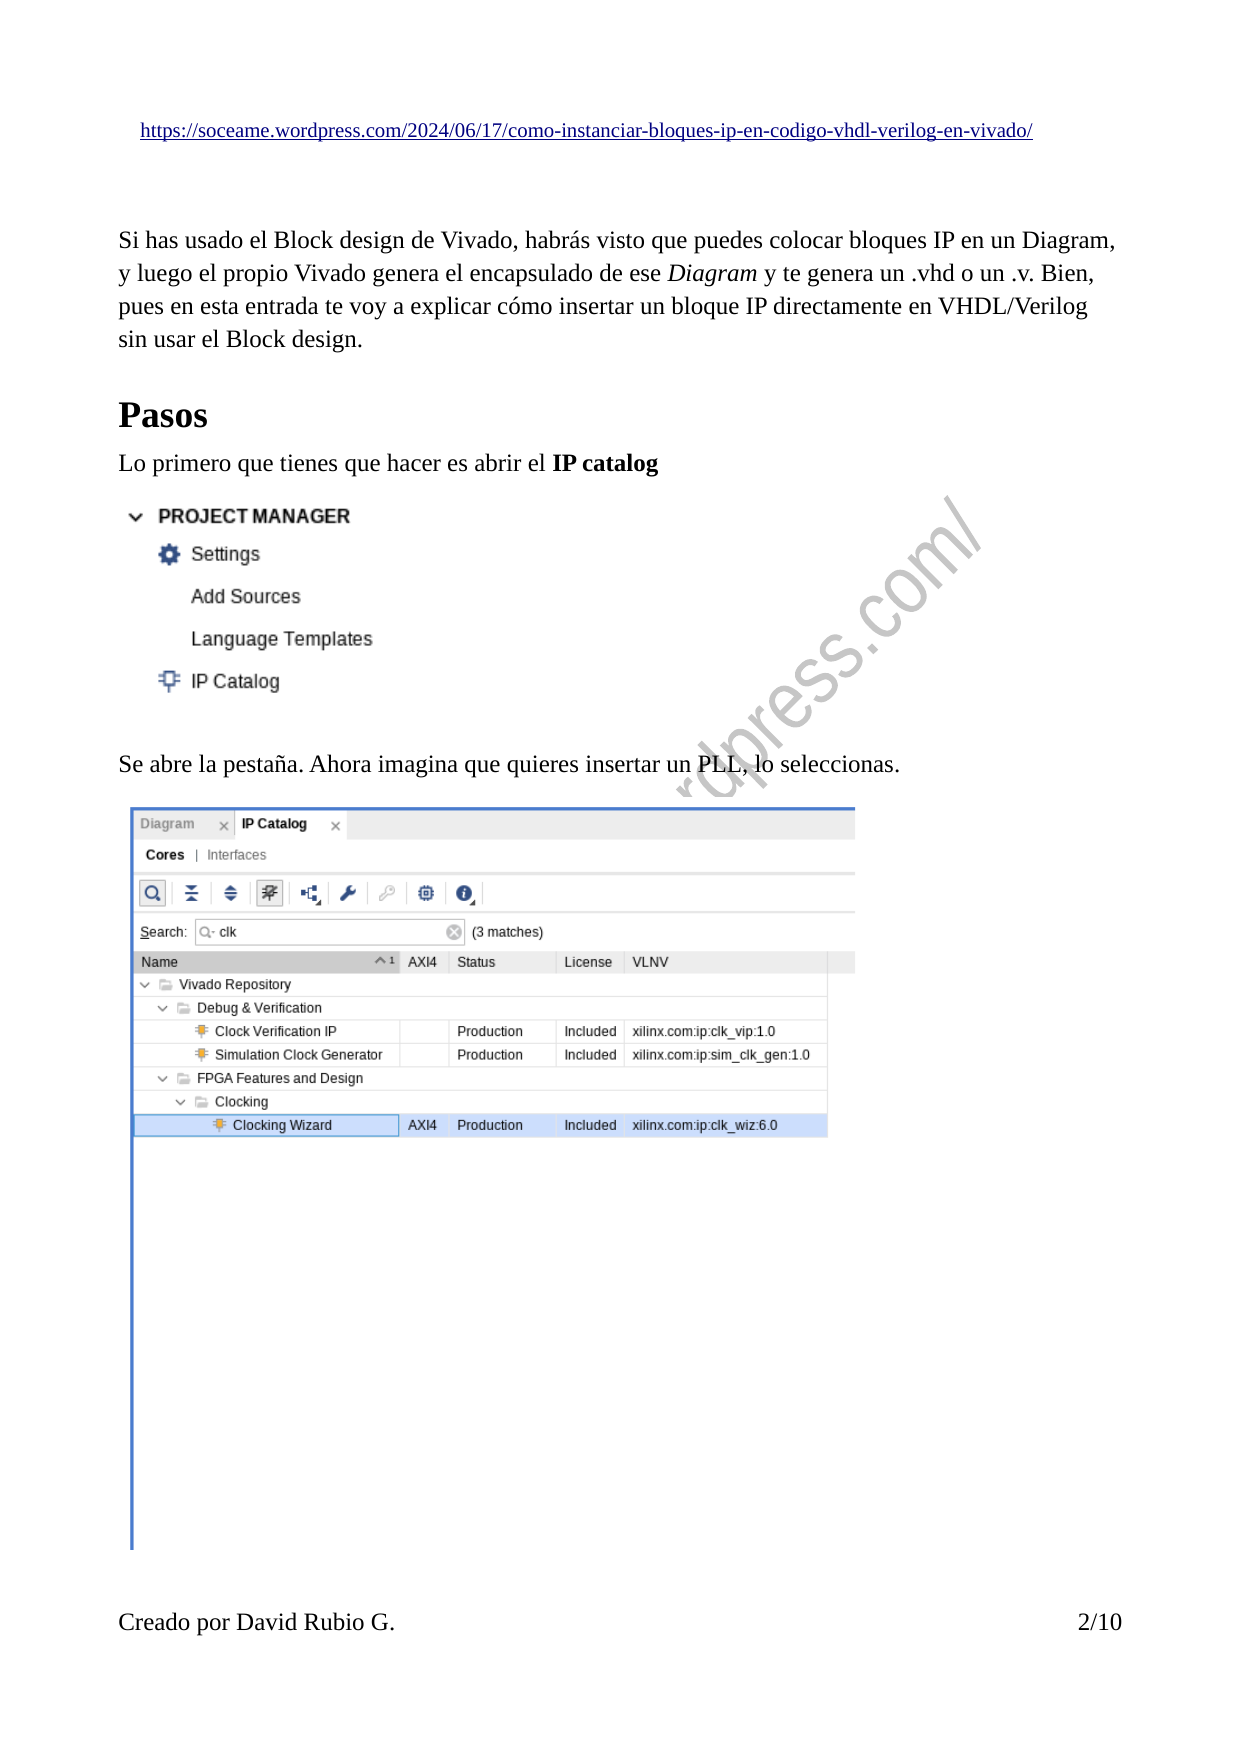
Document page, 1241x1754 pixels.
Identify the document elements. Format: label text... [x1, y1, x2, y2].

text Se abre la pestaña. Ahora imagina que quieres insertar un PLL, lo seleccionas. [757, 749, 1122, 778]
subtitle Pasos [118, 392, 1122, 435]
picture [118, 797, 856, 1550]
text Se abre la pestaña. Ahora imagina que quieres insertar un PLL, lo seleccionas. [118, 749, 707, 778]
picture [118, 495, 498, 726]
text Lo primero que tienes que hacer es abrir el IP catalog [118, 448, 1122, 477]
text Si has usado el Block design de Vivado, habrás visto que puedes colocar bloques IP en un Diagram, y luego el propio Vivado genera el encapsulado de ese Diagram y te genera un .vhd o un .v. Bien, pues en esta entrada te voy a explicar cómo insertar un bloque IP directamente en VHDL/Verilog sin usar el Block design. [118, 225, 1122, 352]
